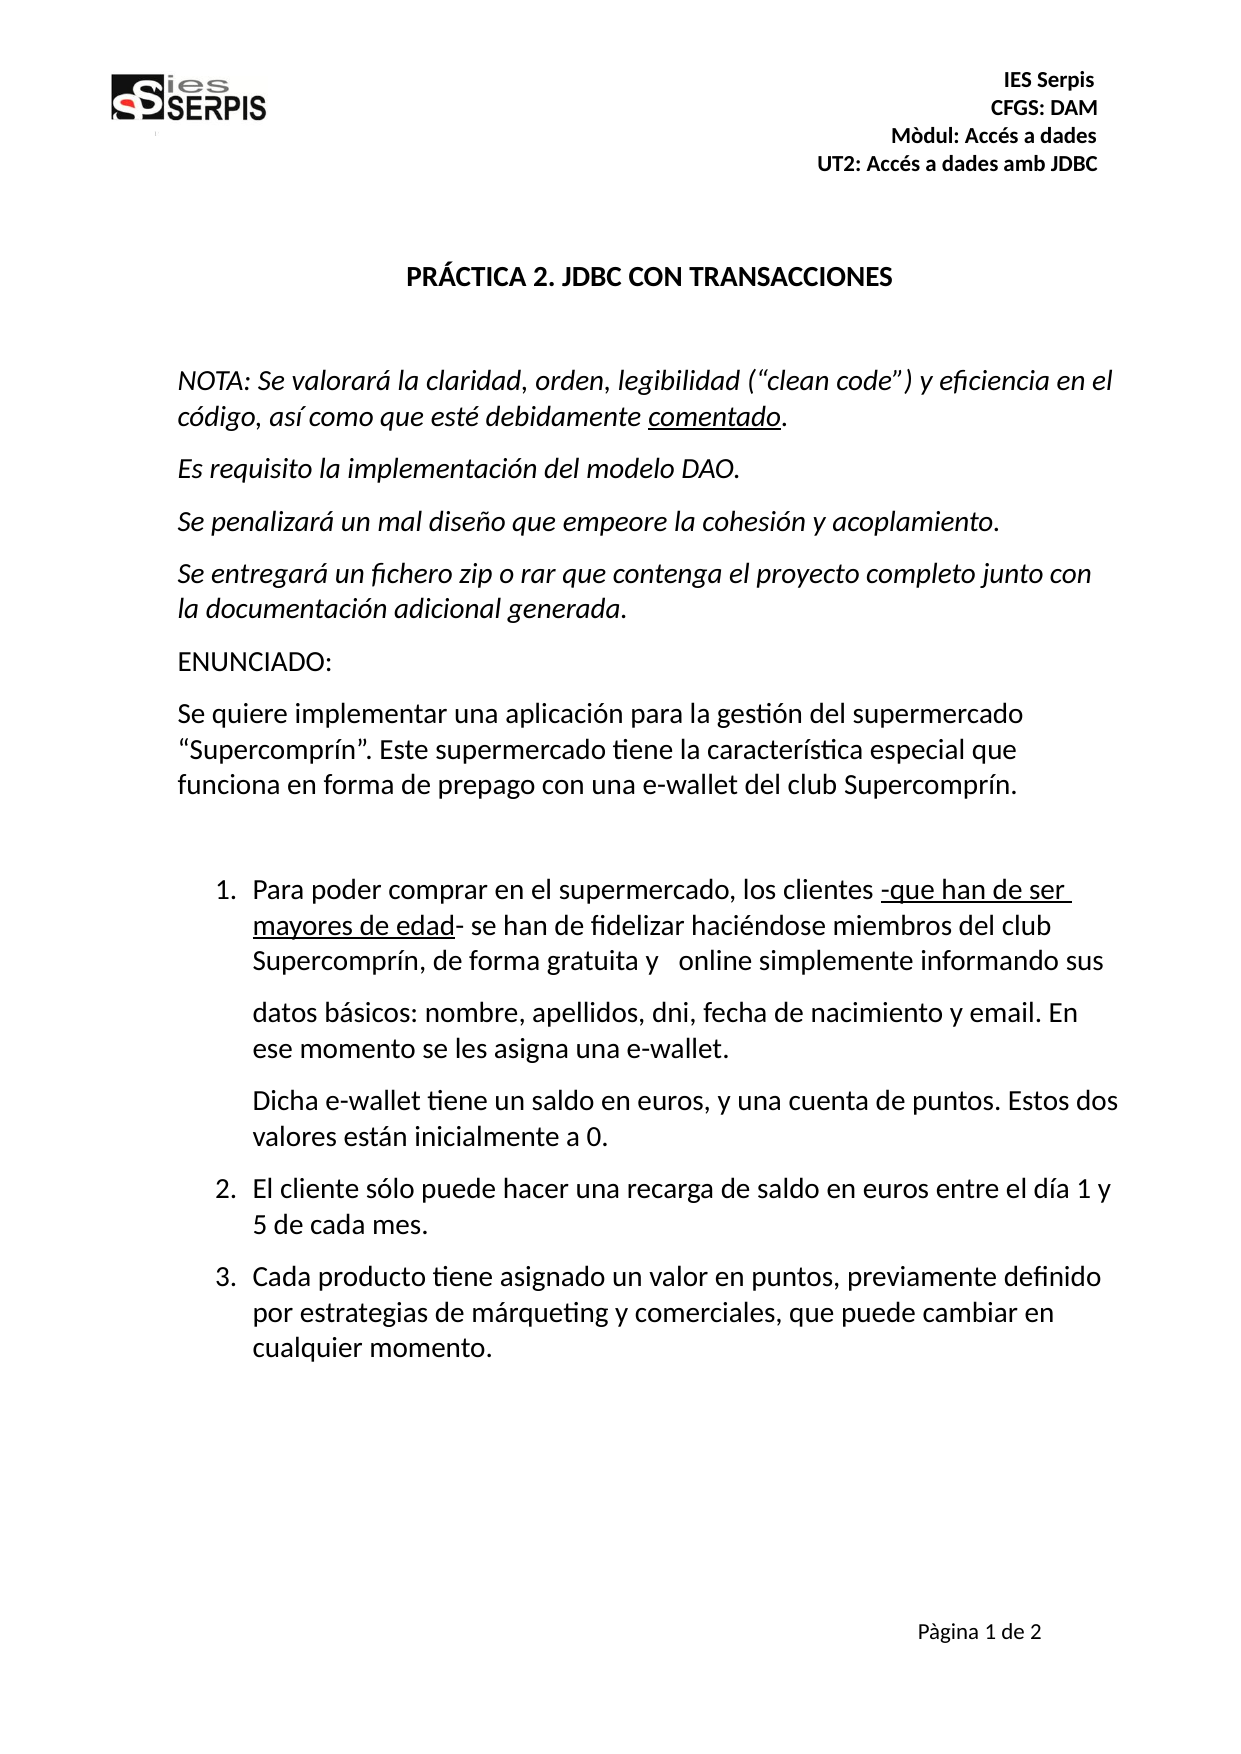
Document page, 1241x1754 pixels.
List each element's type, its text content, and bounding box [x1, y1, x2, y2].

list Para poder comprar en el supermercado, los clientes -que han de ser mayores de edad- se han de fidelizar haciéndose miembros del club Supercomprín, de forma gratuita y online simplemente informando sus [215, 871, 1122, 978]
text ENUNCIADO: [177, 643, 1122, 678]
text Se entregará un fichero zip o rar que contenga el proyecto completo junto con la documentación adicional generada. [177, 555, 1122, 626]
list datos básicos: nombre, apellidos, dni, fecha de nacimiento y email. En ese momento se les asigna una e-wallet. [252, 994, 1122, 1066]
text Dicha e-wallet tiene un saldo en euros, y una cuenta de puntos. Estos dos valores están inicialmente a 0. [252, 1082, 1122, 1154]
text PRÁCTICA 2. JDBC CON TRANSACCIONES [177, 258, 1122, 293]
list Cada producto tiene asignado un valor en puntos, previamente definido por estrategias de márqueting y comerciales, que puede cambiar en cualquier momento. [215, 1258, 1122, 1365]
text Se quiere implementar una aplicación para la gestión del supermercado “Supercomprín”. Este supermercado tiene la característica especial que funciona en forma de prepago con una e-wallet del club Supercomprín. [177, 695, 1122, 802]
text NOTA: Se valorará la claridad, orden, legibilidad (“clean code”) y eficiencia en el código, así como que esté debidamente comentado. [177, 362, 1122, 434]
text Se penalizará un mal diseño que empeore la cohesión y acoplamiento. [177, 503, 1122, 538]
text Es requisito la implementación del modelo DAO. [177, 450, 1122, 486]
picture [105, 65, 279, 136]
list El cliente sólo puede hacer una recarga de saldo en euros entre el día 1 y 5 de cada mes. [215, 1170, 1122, 1242]
